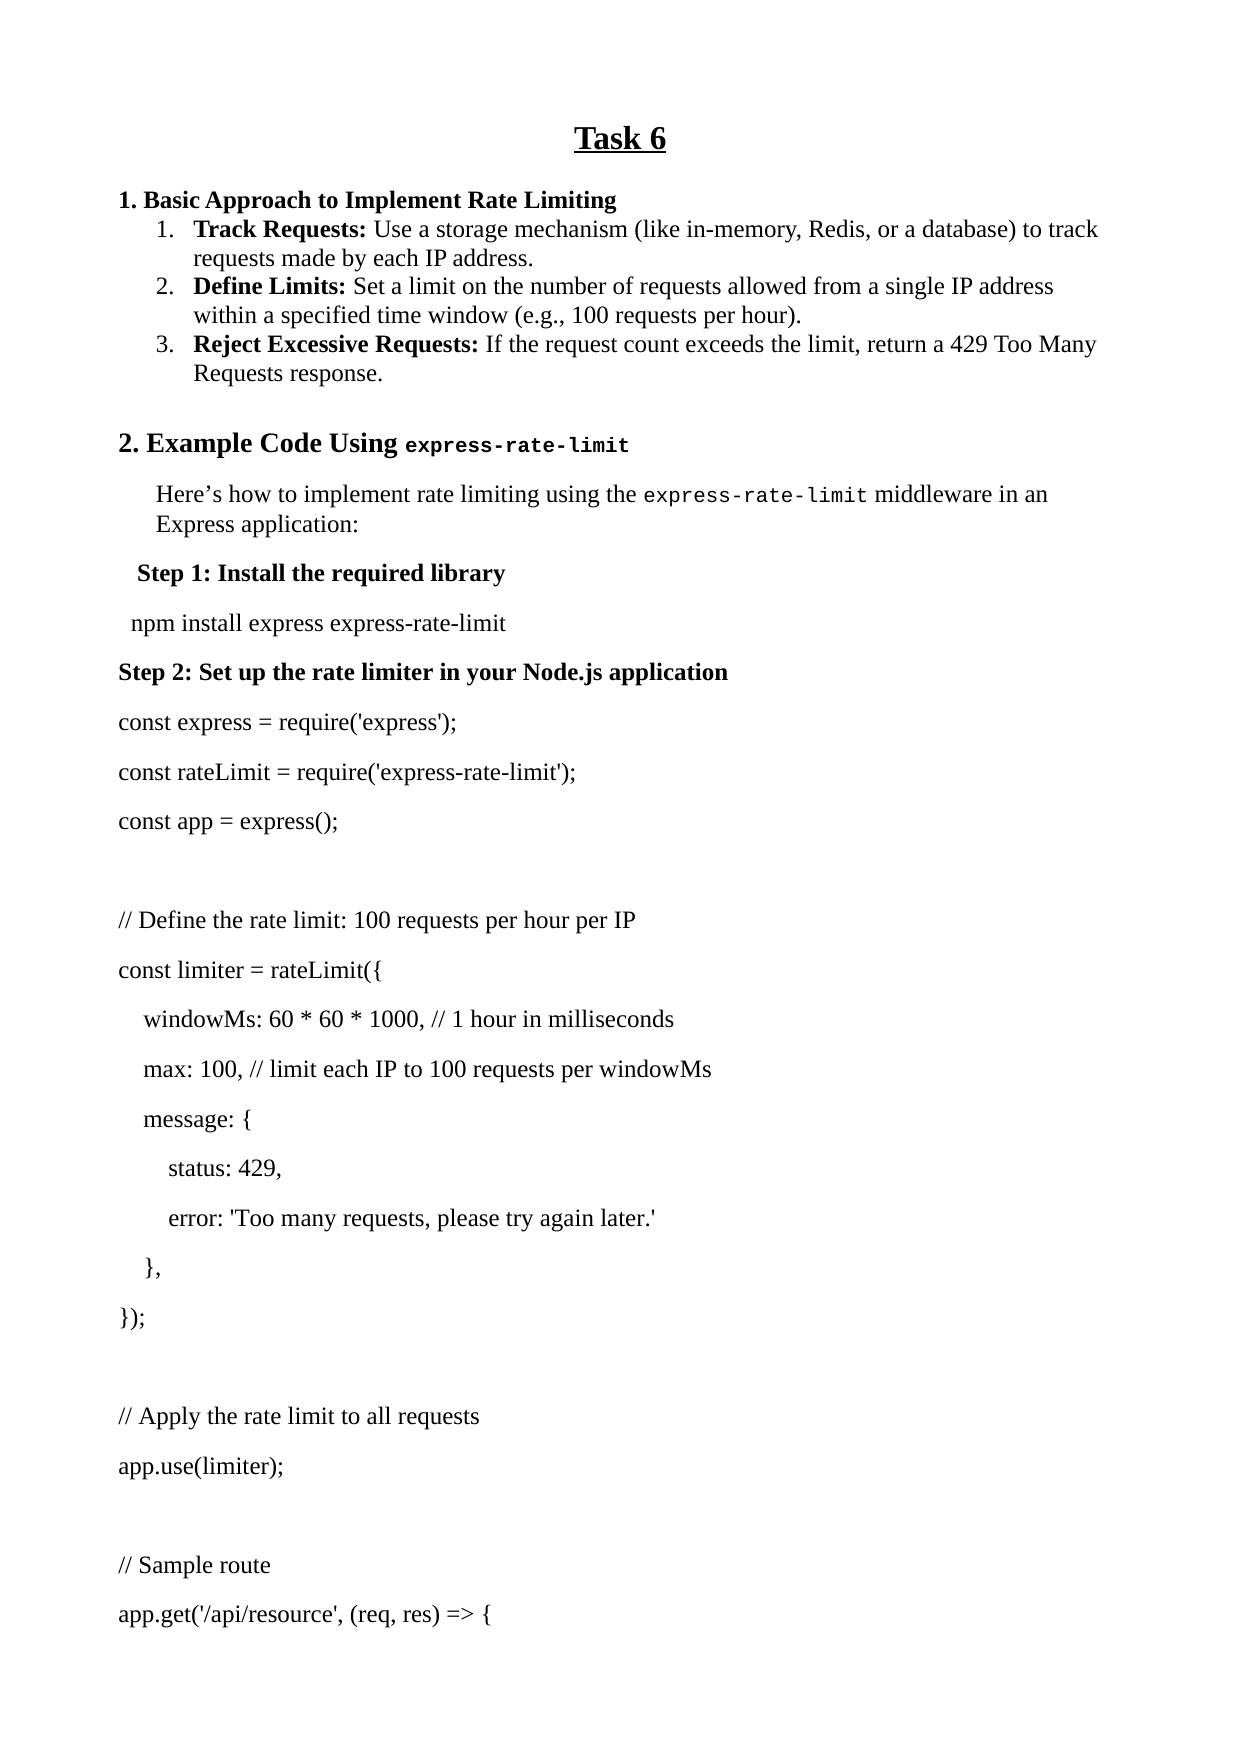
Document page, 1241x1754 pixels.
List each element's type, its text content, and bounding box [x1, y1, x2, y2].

text Here’s how to implement rate limiting using the express-rate-limit middleware in an Express application: [156, 479, 1122, 537]
text const rateLimit = require('express-rate-limit'); [118, 757, 1122, 785]
text max: 100, // limit each IP to 100 requests per windowMs [118, 1054, 1122, 1083]
text message: { [118, 1104, 1122, 1132]
list Define Limits: Set a limit on the number of requests allowed from a single IP address within a specified time window (e.g., 100 requests per hour). [156, 271, 1122, 329]
text Task 6 [118, 118, 1122, 156]
text // Define the rate limit: 100 requests per hour per IP [118, 905, 1122, 934]
text const app = express(); [118, 806, 1122, 835]
list Reject Excessive Requests: If the request count exceeds the limit, return a 429 Too Many Requests response. [156, 329, 1122, 386]
text app.use(limiter); [118, 1451, 1122, 1479]
list Track Requests: Use a storage mechanism (like in-memory, Redis, or a database) to track requests made by each IP address. [156, 214, 1122, 271]
text Step 1: Install the required library [118, 558, 1122, 587]
text status: 429, [118, 1153, 1122, 1182]
text }, [118, 1252, 1122, 1281]
text const limiter = rateLimit({ [118, 955, 1122, 984]
text const express = require('express'); [118, 707, 1122, 736]
text windowMs: 60 * 60 * 1000, // 1 hour in milliseconds [118, 1004, 1122, 1033]
subtitle 2. Example Code Using express-rate-limit [118, 426, 1122, 458]
text Step 2: Set up the rate limiter in your Node.js application [118, 657, 1122, 686]
text error: 'Too many requests, please try again later.' [118, 1203, 1122, 1232]
text 1. Basic Approach to Implement Rate Limiting [118, 185, 1122, 214]
text // Apply the rate limit to all requests [118, 1401, 1122, 1430]
text npm install express express-rate-limit [118, 608, 1122, 637]
text // Sample route [118, 1550, 1122, 1579]
text app.get('/api/resource', (req, res) => { [118, 1599, 1122, 1628]
text }); [118, 1302, 1122, 1331]
